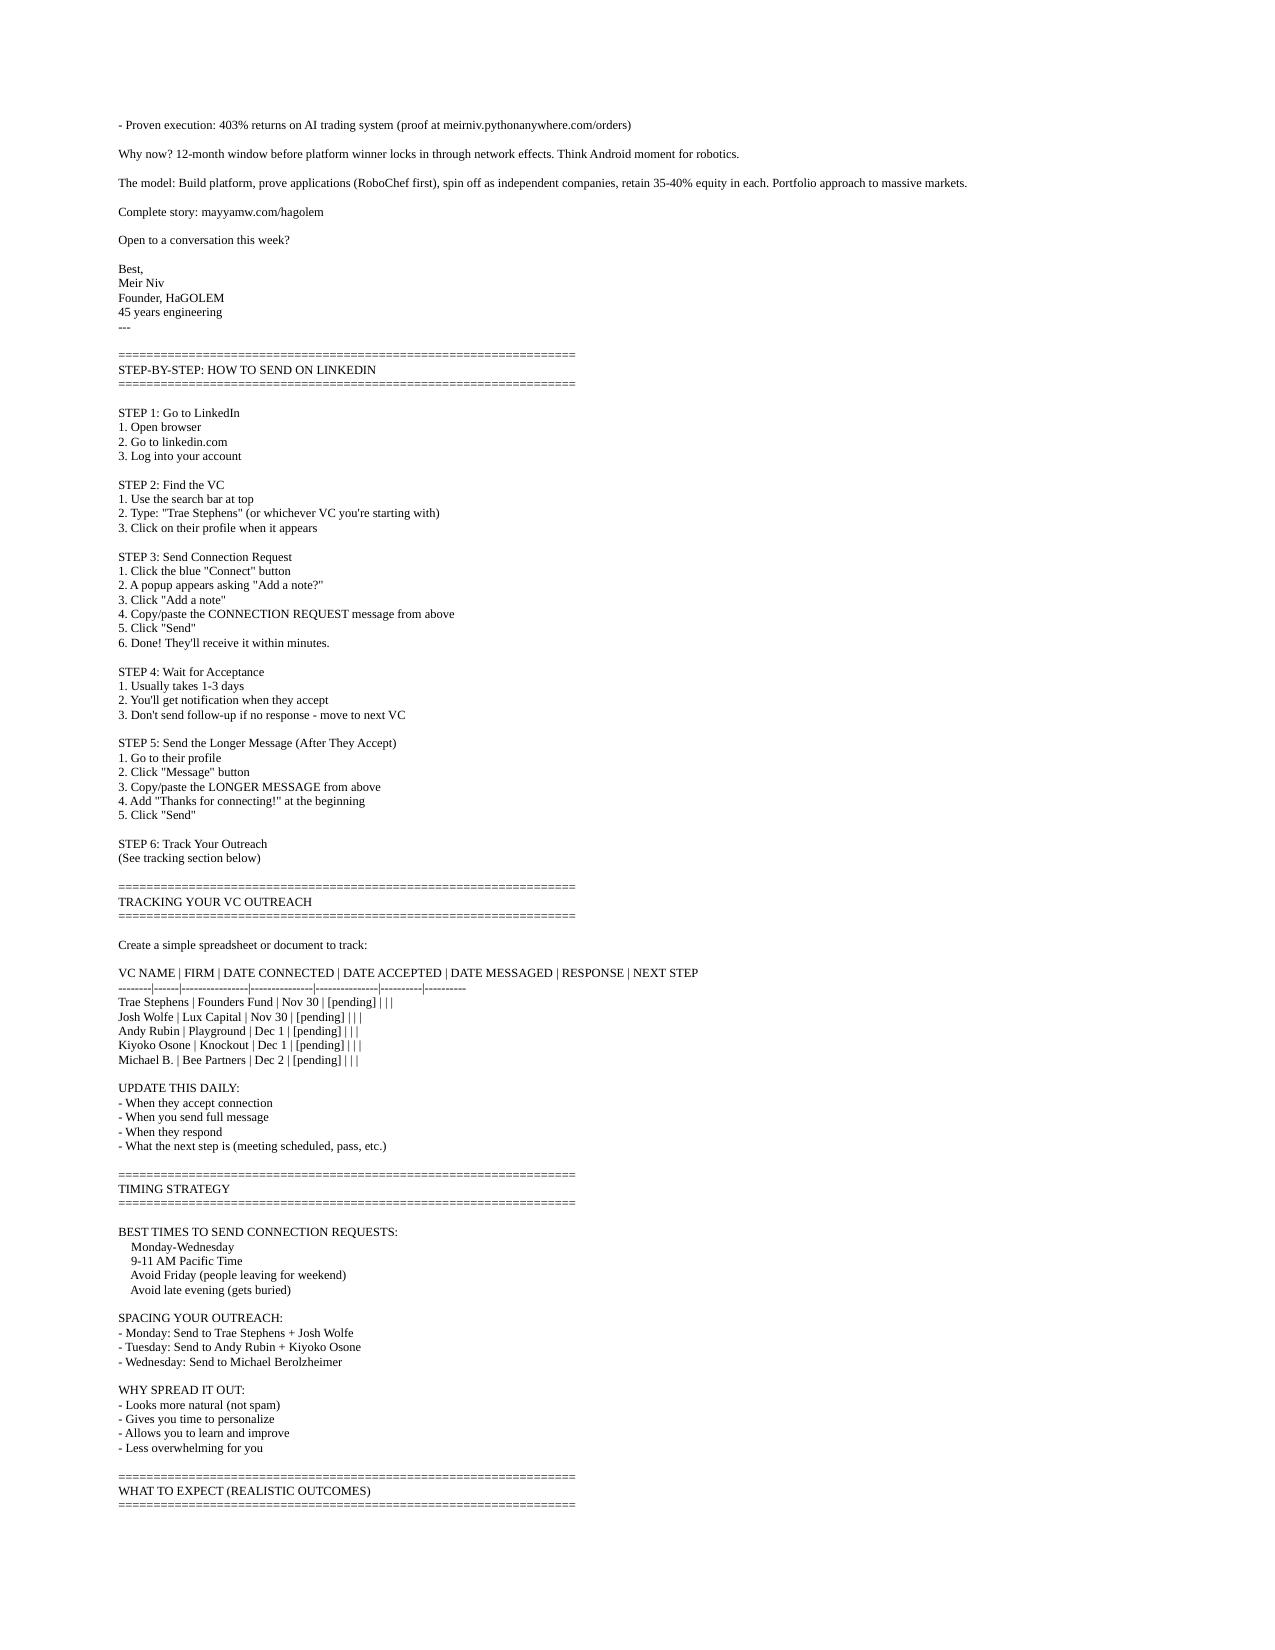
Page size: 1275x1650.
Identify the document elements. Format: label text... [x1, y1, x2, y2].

text - When you send full message [118, 1110, 1157, 1124]
text Meir Niv [118, 276, 1157, 291]
text WHY SPREAD IT OUT: [118, 1383, 1157, 1397]
text TRACKING YOUR VC OUTREACH [118, 894, 1157, 909]
text ================================================================= [118, 880, 1157, 894]
text ================================================================= [118, 1167, 1157, 1182]
text 5. Click "Send" [118, 808, 1157, 822]
text STEP 5: Send the Longer Message (After They Accept) [118, 736, 1157, 751]
text - Monday: Send to Trae Stephens + Josh Wolfe [118, 1326, 1157, 1340]
text Trae Stephens | Founders Fund | Nov 30 | [pending] | | | [118, 995, 1157, 1009]
text STEP 6: Track Your Outreach [118, 837, 1157, 851]
text 4. Copy/paste the CONNECTION REQUEST message from above [118, 607, 1157, 621]
text - Less overwhelming for you [118, 1441, 1157, 1455]
text 3. Log into your account [118, 449, 1157, 463]
text 45 years engineering [118, 305, 1157, 319]
text 2. Type: "Trae Stephens" (or whichever VC you're starting with) [118, 506, 1157, 521]
text - Wednesday: Send to Michael Berolzheimer [118, 1354, 1157, 1369]
text --- [118, 319, 1157, 334]
text UPDATE THIS DAILY: [118, 1081, 1157, 1096]
text - When they accept connection [118, 1096, 1157, 1110]
text - When they respond [118, 1124, 1157, 1139]
text 2. Go to linkedin.com [118, 434, 1157, 449]
text 1. Go to their profile [118, 751, 1157, 765]
text Complete story: mayyamw.com/hagolem [118, 204, 1157, 219]
text ✅ Avoid Friday (people leaving for weekend) [118, 1268, 1157, 1282]
text 3. Copy/paste the LONGER MESSAGE from above [118, 779, 1157, 794]
text 3. Click "Add a note" [118, 592, 1157, 607]
text ✅ Avoid late evening (gets buried) [118, 1282, 1157, 1297]
text ================================================================= [118, 909, 1157, 923]
text - Tuesday: Send to Andy Rubin + Kiyoko Osone [118, 1340, 1157, 1354]
text - Looks more natural (not spam) [118, 1397, 1157, 1412]
text ✅ 9-11 AM Pacific Time [118, 1254, 1157, 1268]
text 1. Use the search bar at top [118, 492, 1157, 506]
text 2. Click "Message" button [118, 765, 1157, 779]
text STEP 4: Wait for Acceptance [118, 664, 1157, 679]
text 3. Don't send follow-up if no response - move to next VC [118, 707, 1157, 722]
text Create a simple spreadsheet or document to track: [118, 937, 1157, 952]
text 4. Add "Thanks for connecting!" at the beginning [118, 794, 1157, 808]
text Why now? 12-month window before platform winner locks in through network effects. Think Android moment for robotics. [118, 147, 1157, 161]
text VC NAME | FIRM | DATE CONNECTED | DATE ACCEPTED | DATE MESSAGED | RESPONSE | NEXT STEP [118, 966, 1157, 981]
text ================================================================= [118, 1498, 1157, 1512]
text Best, [118, 262, 1157, 276]
text 3. Click on their profile when it appears [118, 521, 1157, 535]
text 2. You'll get notification when they accept [118, 693, 1157, 707]
text BEST TIMES TO SEND CONNECTION REQUESTS: [118, 1225, 1157, 1239]
text WHAT TO EXPECT (REALISTIC OUTCOMES) [118, 1484, 1157, 1498]
text Josh Wolfe | Lux Capital | Nov 30 | [pending] | | | [118, 1009, 1157, 1024]
text The model: Build platform, prove applications (RoboChef first), spin off as independent companies, retain 35-40% equity in each. Portfolio approach to massive markets. [118, 176, 1157, 190]
text SPACING YOUR OUTREACH: [118, 1311, 1157, 1326]
text Michael B. | Bee Partners | Dec 2 | [pending] | | | [118, 1052, 1157, 1067]
text Kiyoko Osone | Knockout | Dec 1 | [pending] | | | [118, 1038, 1157, 1052]
text - Allows you to learn and improve [118, 1426, 1157, 1441]
text ================================================================= [118, 1469, 1157, 1484]
text - Gives you time to personalize [118, 1412, 1157, 1426]
text ================================================================= [118, 348, 1157, 362]
text - What the next step is (meeting scheduled, pass, etc.) [118, 1139, 1157, 1153]
text Andy Rubin | Playground | Dec 1 | [pending] | | | [118, 1024, 1157, 1038]
text - Proven execution: 403% returns on AI trading system (proof at meirniv.pythonanywhere.com/orders) [118, 118, 1157, 132]
text STEP 1: Go to LinkedIn [118, 406, 1157, 420]
text TIMING STRATEGY [118, 1182, 1157, 1196]
text ✅ Monday-Wednesday [118, 1239, 1157, 1254]
text 2. A popup appears asking "Add a note?" [118, 578, 1157, 592]
text Founder, HaGOLEM [118, 291, 1157, 305]
text Open to a conversation this week? [118, 233, 1157, 247]
text STEP 3: Send Connection Request [118, 549, 1157, 564]
text 5. Click "Send" [118, 621, 1157, 636]
text (See tracking section below) [118, 851, 1157, 866]
text STEP 2: Find the VC [118, 477, 1157, 492]
text 6. Done! They'll receive it within minutes. [118, 636, 1157, 650]
text 1. Usually takes 1-3 days [118, 679, 1157, 693]
text ================================================================= [118, 377, 1157, 391]
text STEP-BY-STEP: HOW TO SEND ON LINKEDIN [118, 362, 1157, 377]
text 1. Open browser [118, 420, 1157, 434]
text 1. Click the blue "Connect" button [118, 564, 1157, 578]
text --------|------|----------------|---------------|---------------|----------|---------- [118, 981, 1157, 995]
text ================================================================= [118, 1196, 1157, 1211]
